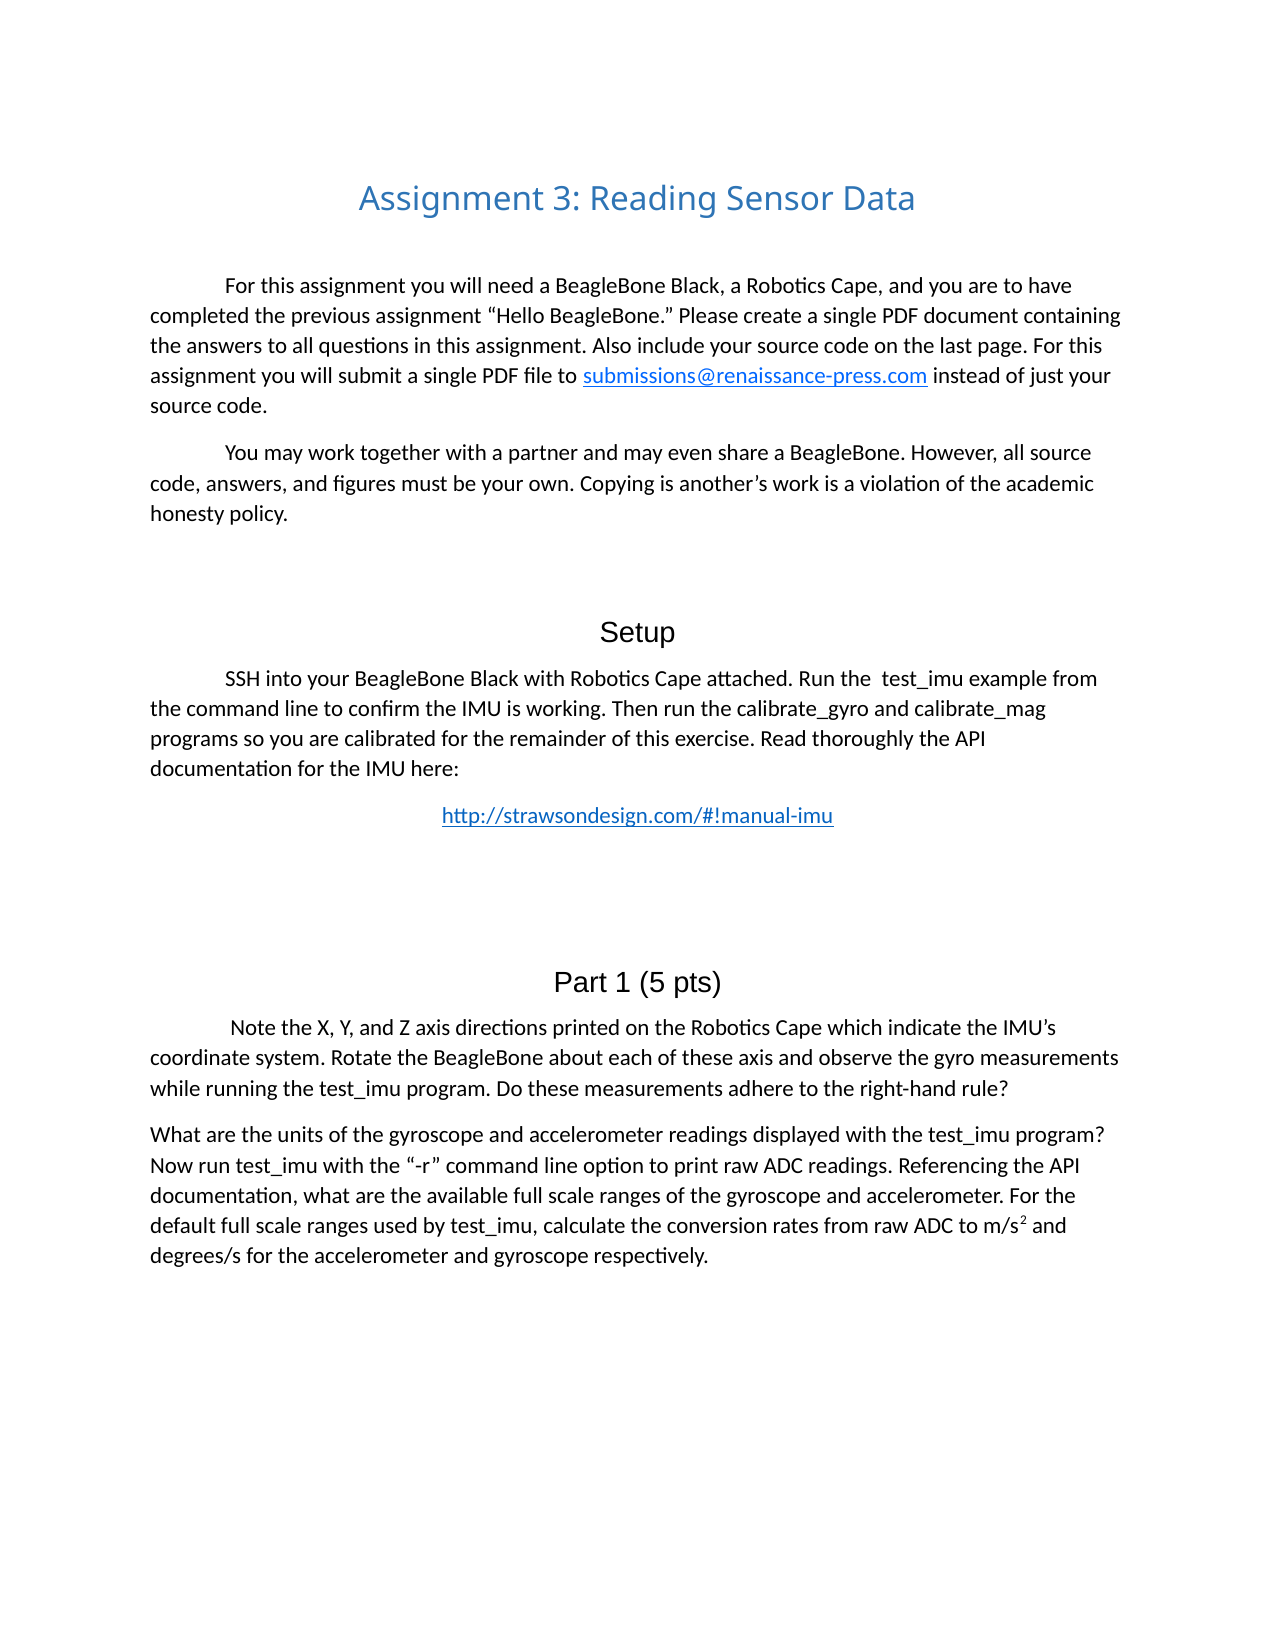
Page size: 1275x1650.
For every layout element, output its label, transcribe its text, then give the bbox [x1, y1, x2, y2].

text For this assignment you will need a BeagleBone Black, a Robotics Cape, and you are to have completed the previous assignment “Hello BeagleBone.” Please create a single PDF document containing the answers to all questions in this assignment. Also include your source code on the last page. For this assignment you will submit a single PDF file to submissions@renaissance-press.com instead of just your source code. [150, 271, 1125, 420]
text You may work together with a partner and may even share a BeagleBone. However, all source code, answers, and figures must be your own. Copying is another’s work is a violation of the academic honesty policy. [150, 438, 1125, 527]
text SSH into your BeagleBone Black with Robotics Cape attached. Run the test_imu example from the command line to confirm the IMU is working. Then run the calibrate_gyro and calibrate_mag programs so you are calibrated for the remainder of this exercise. Read thoroughly the API documentation for the IMU here: [150, 664, 1125, 783]
text What are the units of the gyroscope and accelerometer readings displayed with the test_imu program? Now run test_imu with the “-r” command line option to print raw ADC readings. Referencing the API documentation, what are the available full scale ranges of the gyroscope and accelerometer. For the default full scale ranges used by test_imu, calculate the conversion rates from raw ADC to m/s2 and degrees/s for the accelerometer and gyroscope respectively. [150, 1121, 1125, 1269]
text Note the X, Y, and Z axis directions printed on the Robotics Cape which indicate the IMU’s coordinate system. Rotate the BeagleBone about each of these axis and observe the gyro measurements while running the test_imu program. Do these measurements adhere to the right-hand rule? [150, 1013, 1125, 1102]
subtitle Assignment 3: Reading Sensor Data [150, 175, 1125, 220]
subtitle Part 1 (5 pts) [150, 965, 1125, 998]
subtitle Setup [150, 615, 1125, 649]
text http://strawsondesign.com/#!manual-imu [150, 801, 1125, 829]
